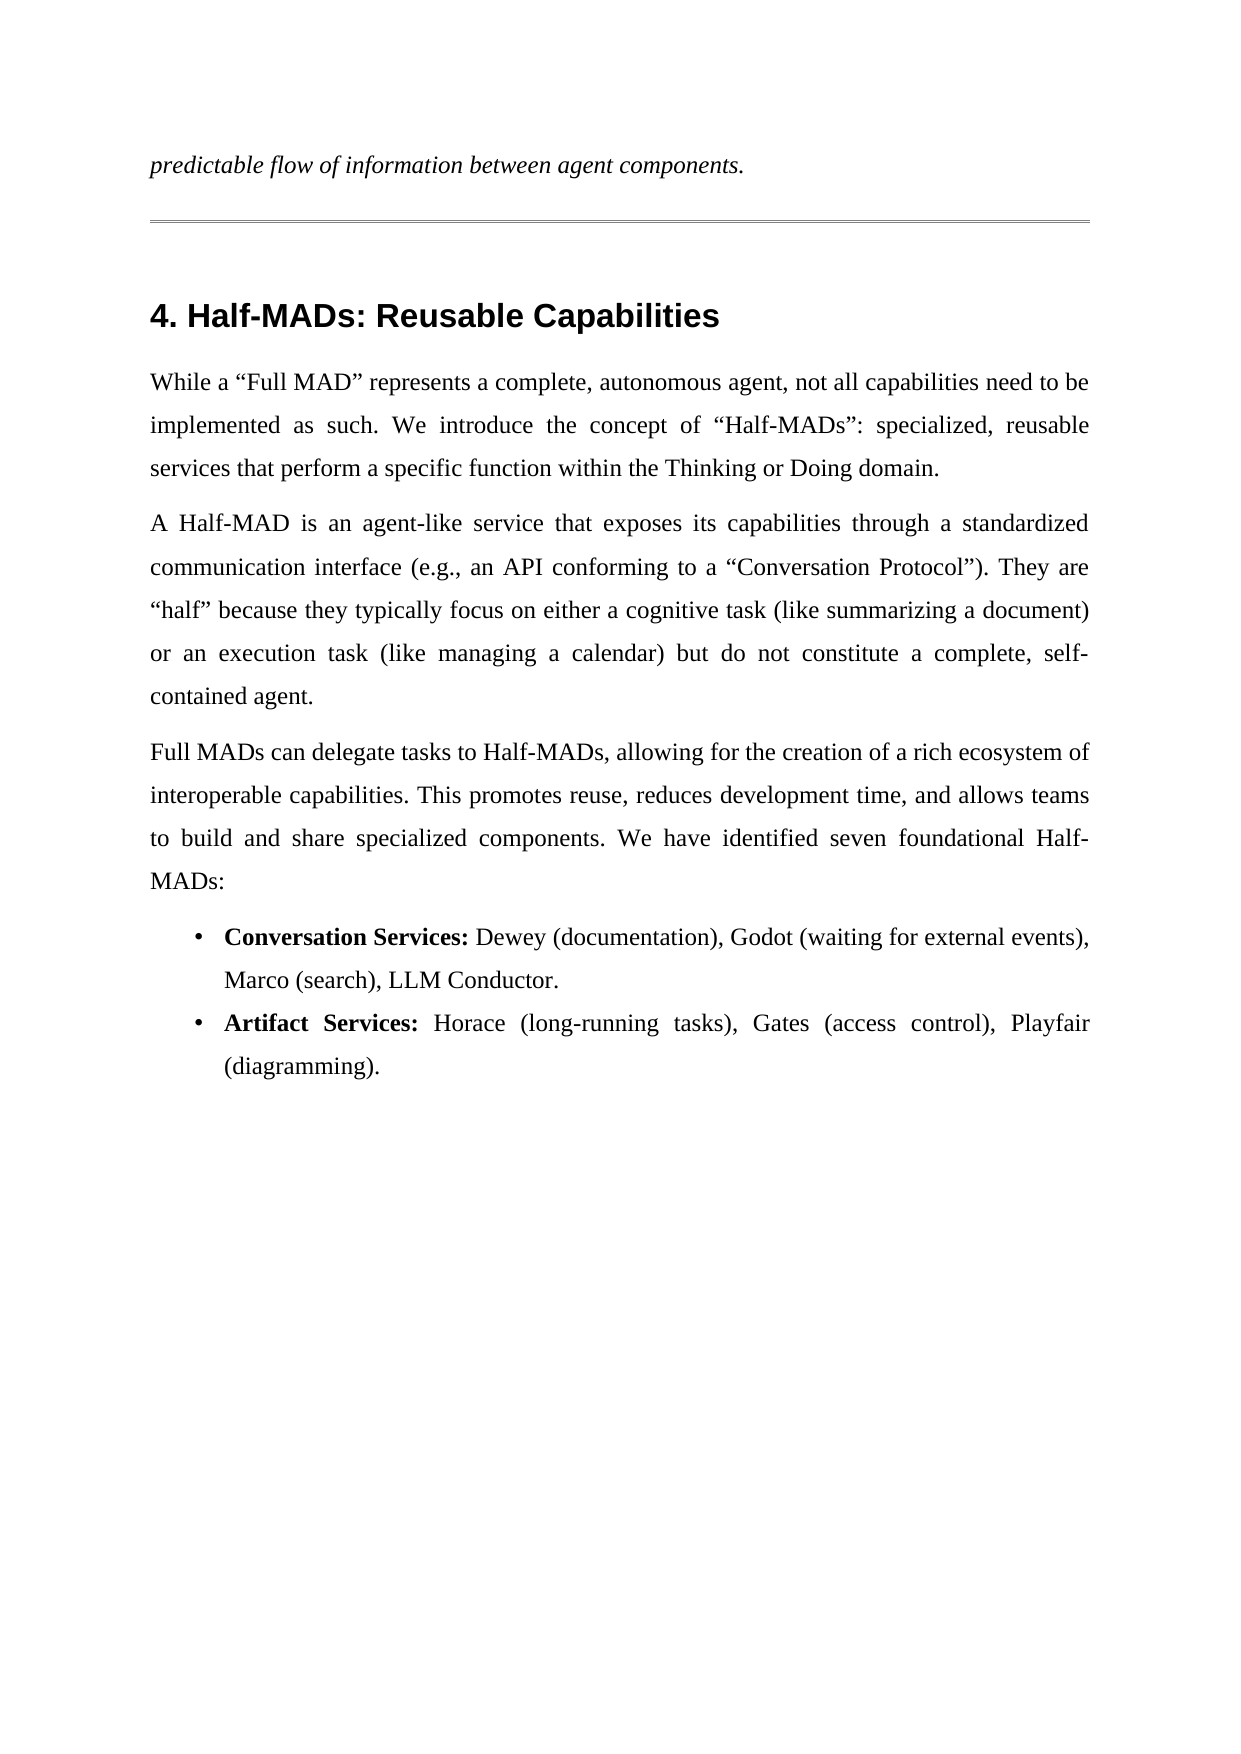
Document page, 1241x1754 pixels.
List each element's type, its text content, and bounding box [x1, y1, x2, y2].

text While a “Full MAD” represents a complete, autonomous agent, not all capabilities need to be implemented as such. We introduce the concept of “Half-MADs”: specialized, reusable services that perform a specific function within the Thinking or Doing domain. [150, 367, 1090, 482]
list Artifact Services: Horace (long-running tasks), Gates (access control), Playfair (diagramming). [194, 1008, 1090, 1080]
list Conversation Services: Dewey (documentation), Godot (waiting for external events), Marco (search), LLM Conductor. [194, 922, 1090, 993]
text predictable flow of information between agent components. [150, 150, 1090, 179]
text Full MADs can delegate tasks to Half-MADs, allowing for the creation of a rich ecosystem of interoperable capabilities. This promotes reuse, reduces development time, and allows teams to build and share specialized components. We have identified seven foundational Half-MADs: [150, 737, 1090, 895]
text A Half-MAD is an agent-like service that exposes its capabilities through a standardized communication interface (e.g., an API conforming to a “Conversation Protocol”). They are “half” because they typically focus on either a cognitive task (like summarizing a document) or an execution task (like managing a calendar) but do not constitute a complete, self-contained agent. [150, 508, 1090, 710]
subtitle 4. Half-MADs: Reusable Capabilities [150, 296, 1090, 335]
